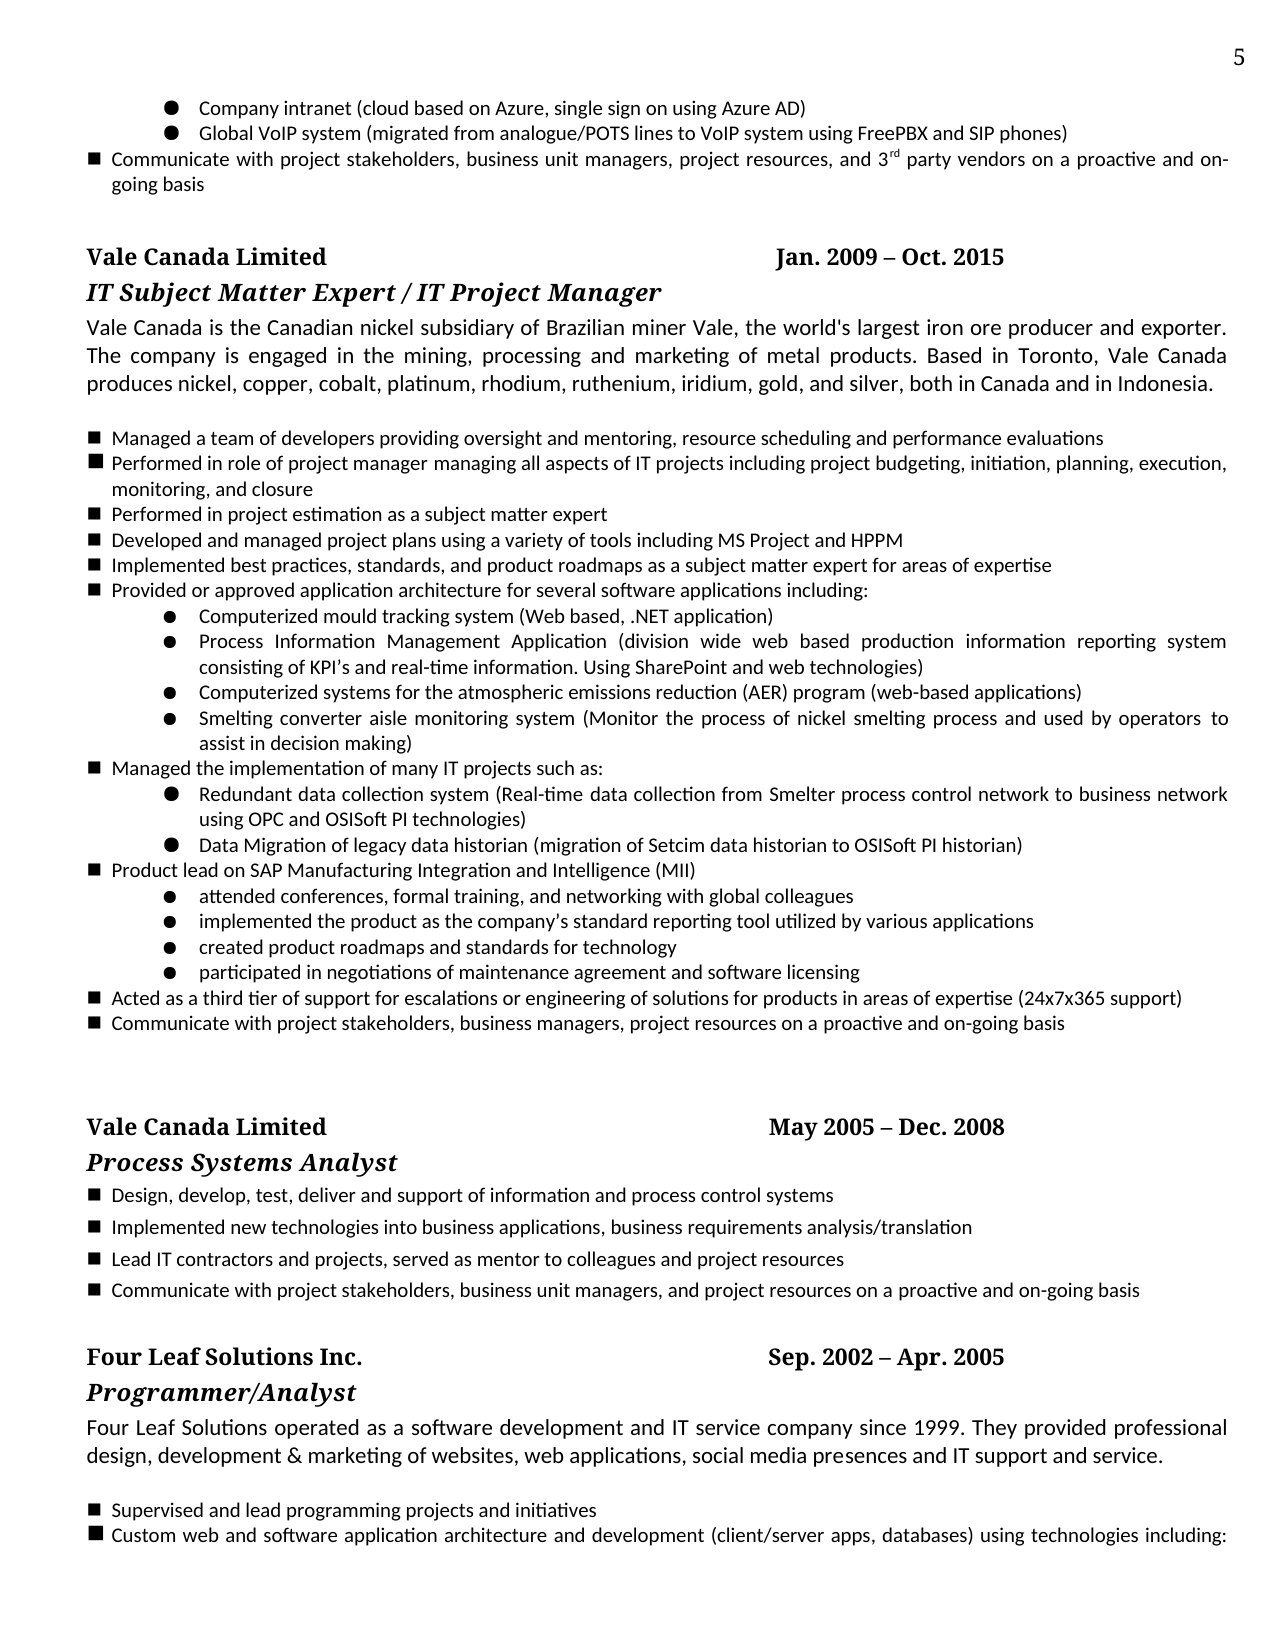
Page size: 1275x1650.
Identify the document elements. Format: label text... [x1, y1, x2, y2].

table_cell [30, 95, 75, 1548]
table_cell Guardian Microsystems 2023 - Present IT Support Specialist Network and Systems Administration (Primarily remote based) Incident detection, response, and mitigation (cyber security) Evaluate systems and suggest improvements Document and implement best practices Collaborates and contributes information to teams Provide internal and end user support Product lead on endpoint protection Science North Feb. 2022 - Oct. 2022 Senior IT Manager Science North operates an interactive science centre and mine museum focusing principally on geology and mining history exhibitions. Science North is an agency of the government of Ontario and is a registered charitable organization. Developed and implemented short and long term IT strategic plans Responsible for leading, planning, organizing, and managing IT operations Responsible for managing user support Implemented an IT service management system Implemented an IT change management system Improved security posture CFMWS Jul. 2021 - Nov. 2021 Senior IT Manager/Project Director (Contract) Working on behalf of the Chief of the Defence Staff and under the authority of the Defence Minister, CFMWS is a partner in the Defence enterprise, operating under the Non-Public Property framework, expending Public and Non-Public funds. CFMWS is a separate agency of the Defence team. CFMWS offers programs and services to support the changing needs of the Canadian Armed Forces (CAF) by enhancing their mental, social, physical and financial wellbeing. Acted in role as a project director for an enterprise backup solution Acted in role as a project director for cloud migration of IT services Sofvie Inc. Sep. 2019 - Jul. 2020 Product & Service Supervisor Sofvie is a software and service organization focused on minimizing workplace hazards and aligning workplace culture using Risk and EHS Management Software to generate collaborative intelligence. This enhances communication and redefines hazard and risk management in the workplace by intelligently analyzing data gathered from the front-line. Built on industry 4.0, Sofvie creates an accessible point of reference which aids in critical decision making processes. Managed direct reports in various roles of product development and tiered support Supervised direct reports in tiered support and service of customers and internal staff Mentored direct reports in full stack software development languages and frameworks Acted as a subject matter expert on report development setting up a framework for the bulk conversion of previously developed reports to an open source solution Acted as a subject matter expert on application security (Secure API, XSS, SQL Injection, Access Control, Logging & Monitoring) Managed the development of a standardized product API for integration with other software systems such as ERP’s Managed the agile project development plan, acted as scrum master, and performed sprint planning using JIRA Contributed to definition and implementation of service desk processes and procedures such as service level agreements, escalation management, and the framework for 24x7 product support Acted as a liaison between business stakeholders, product support, development staff, and other cross-functional teams both onsite and in remote locations to identify any system/functional gaps, pro-actively monitoring environments for efficiency and continuous improvements Implemented Git as a source code control management system and implemented a standard repository strategy for core product and customizations Supervised direct reports in continuous delivery and continuous integration (CI/CD) of products (DevOps) Managed best practices and standards in the product development of a secure risk management system Advocated for storage and accessibility of all product and company documentation, including meeting minutes Lead product quality assurance and implementation of automated testing framework Lead the software development of a cloud-native product from a legacy application Participated in product hosting strategy using SaaS model (cloud, on premise, hybrid). Established hosting strategies with leading cloud providers including AWS, Microsoft Azure, IBM, and Digital Ocean for global product delivery Providing leadership, direction and coaching to develop skills and organizational capabilities to meet/exceed strategic goals and achieve business results Coordinate escalations to identify and address business requirements gaps and loop back with Product Owner, as required Documentation and review of the Service Level Agreements with stakeholders, ensuring adherence to defined SLAs through daily operational meetings Participating in finalizing training & development plans for employees, and continuous progress tracking Manage relationships and coordinate work between different teams at different locations, including relationships with all suppliers and subcontractors, monitor supplier and subcontractor progress and adherence to the contracts Implemented a standard collaboration system (Microsoft Teams) Communicate with product owner, project resources, and 3rd party vendors on a proactive and on-going basis TESC Contracting Company Ltd. & SWSE Athletic Teams Nov. 2015 – Jul. 2019 IT Manager Established in 1976, TESC Contracting Company Ltd. has evolved into a multi-trade construction services provider specializing in industrial projects and plant/facility maintenance. With offices in Sudbury, Ontario and Saskatoon, Saskatchewan, they primarily serve the Industrial, Infrastructure and Institutional markets in multiple regions. Defined and implemented IT strategic initiatives based upon the company’s annual strategic business plan Defined company growth objectives in partnership with the business Built trusting relationships with key stakeholders serving as an advisor of technologies to improve effectiveness Defined technology roadmaps and overall technology vision Drove collaboration across multiple teams, business units and phases, aligning IT Systems with business operations Managed projects including the assessment of requirements, provisions of functional deliverables, milestone planning, project closure, and lessons learned Managed comprehensive IT portfolio and IT projects with direct reports and 3rd party resources Employee management (hiring, mentoring, training) Managed a 24x7 IT service desk utilizing ITIL framework for incident and problem management Implemented service level agreements (SLA) and escalation management for IT services (24x7 support) Implemented an interactive IT metrics reporting dashboard Implemented internal IT processes and procedures Implemented cost saving solutions in IT and areas of business, new technologies, policies, procedures, and standards Implemented customized CRM solution for business using Salesforce with integration to other systems Assisted in the implementation of a point of sale system at the Sudbury arena Managed IT infrastructure including Servers – Linux and Windows Server based, cloud and on premise hosting Storage – SAN and cloud based storage Backups – On premise and cloud based backups Network – Firewalls, UTM, switches, routers, site to site VPNs, etc. Security systems – Building alarm systems, surveillance systems, keyless entry using IoT Managed software licensing and contracts for all IT and IT related systems including: ERP, CRM, sales, accounting, HR, safety, and software for lines of business such as estimating, scaffolding, and construction projects Modernization of legacy applications (Time tracking system, project reporting, inventory management, safety information system, and HRIS) Managed internal web hosting of company websites using Apache as well as domain and DNS record management Implemented a security risk management framework including management, operational and physical security Server room / infrastructure security Auditing Mobile device management (MDM) and data loss prevention (DLP) on COPE and BYOD devices (InTune & SimpleMDM) Information classification, password management Email and web security gateways Network intrusion and prevention systems Enterprise anti-virus, anti-malware, and anti-ransomware Security awareness training (email security, phishing, vishing, etc) Secured software applications and internally developed applications Provided leadership, planning and estimating, cost tracking, presentations, and communication of the following key IT projects: Digital transformation (paperless and digital workflows) Global enterprise wireless network (Unified company wireless network in branch offices and job sites using RADIUS) Standard video conferencing and collaboration system (Microsoft Teams) Inventory management systems (IT assets and specific business areas such as tool shop and scaffolding) Standard web-based project reporting Safety management information system (eCompliance) Company intranet (cloud based on Azure, single sign on using Azure AD) Global VoIP system (migrated from analogue/POTS lines to VoIP system using FreePBX and SIP phones) Communicate with project stakeholders, business unit managers, project resources, and 3rd party vendors on a proactive and on-going basis Vale Canada Limited Jan. 2009 – Oct. 2015 IT Subject Matter Expert / IT Project Manager Vale Canada is the Canadian nickel subsidiary of Brazilian miner Vale, the world's largest iron ore producer and exporter. The company is engaged in the mining, processing and marketing of metal products. Based in Toronto, Vale Canada produces nickel, copper, cobalt, platinum, rhodium, ruthenium, iridium, gold, and silver, both in Canada and in Indonesia. Managed a team of developers providing oversight and mentoring, resource scheduling and performance evaluations Performed in role of project manager managing all aspects of IT projects including project budgeting, initiation, planning, execution, monitoring, and closure Performed in project estimation as a subject matter expert Developed and managed project plans using a variety of tools including MS Project and HPPM Implemented best practices, standards, and product roadmaps as a subject matter expert for areas of expertise Provided or approved application architecture for several software applications including: Computerized mould tracking system (Web based, .NET application) Process Information Management Application (division wide web based production information reporting system consisting of KPI’s and real-time information. Using SharePoint and web technologies) Computerized systems for the atmospheric emissions reduction (AER) program (web-based applications) Smelting converter aisle monitoring system (Monitor the process of nickel smelting process and used by operators to assist in decision making) Managed the implementation of many IT projects such as: Redundant data collection system (Real-time data collection from Smelter process control network to business network using OPC and OSISoft PI technologies) Data Migration of legacy data historian (migration of Setcim data historian to OSISoft PI historian) Product lead on SAP Manufacturing Integration and Intelligence (MII) attended conferences, formal training, and networking with global colleagues implemented the product as the company’s standard reporting tool utilized by various applications created product roadmaps and standards for technology participated in negotiations of maintenance agreement and software licensing Acted as a third tier of support for escalations or engineering of solutions for products in areas of expertise (24x7x365 support) Communicate with project stakeholders, business managers, project resources on a proactive and on-going basis Vale Canada Limited May 2005 – Dec. 2008 Process Systems Analyst Design, develop, test, deliver and support of information and process control systems Implemented new technologies into business applications, business requirements analysis/translation Lead IT contractors and projects, served as mentor to colleagues and project resources Communicate with project stakeholders, business unit managers, and project resources on a proactive and on-going basis Four Leaf Solutions Inc. Sep. 2002 – Apr. 2005 Programmer/Analyst Four Leaf Solutions operated as a software development and IT service company since 1999. They provided professional design, development & marketing of websites, web applications, social media presences and IT support and service. Supervised and lead programming projects and initiatives Custom web and software application architecture and development (client/server apps, databases) using technologies including: HTML, CSS, JavaScript, C#, .NET, MVC, Perl, PHP, AJAX, Java, SQL Server, Oracle DB, MySQL, PostgreSQL, SharePoint Performed business requirements analysis, process mapping and data modeling Designed and developed solutions to meet design specifications and customer requirements Provided maintenance of software applications and third level support to customers Performed code optimization for software efficiency and performance Managed development standards Collaboration with testing teams to relay functionality and addressing testing issues, tools and testing defects Communicate project/work on a proactive and on-going basis Remote & on-site support technician (all aspects of networks, hardware, & software) Excellent written and oral communications skills, including technical writing skills Expertech Network Installation May 2000 – Jul. 2002 IS/IT Technical Support Analyst Expertech Network Installation is a major network infrastructure service provider for the wireline and wireless broadband technology market in Quebec and Ontario. Expertech is responsible for provisioning Bell Canada's networks. Software development (scripting, Perl, Delphi, JSP, PHP, Java, C/C++) Network Administration Remote & on-site support technician (all aspects of networks, hardware, & software) [75, 95, 1240, 1548]
